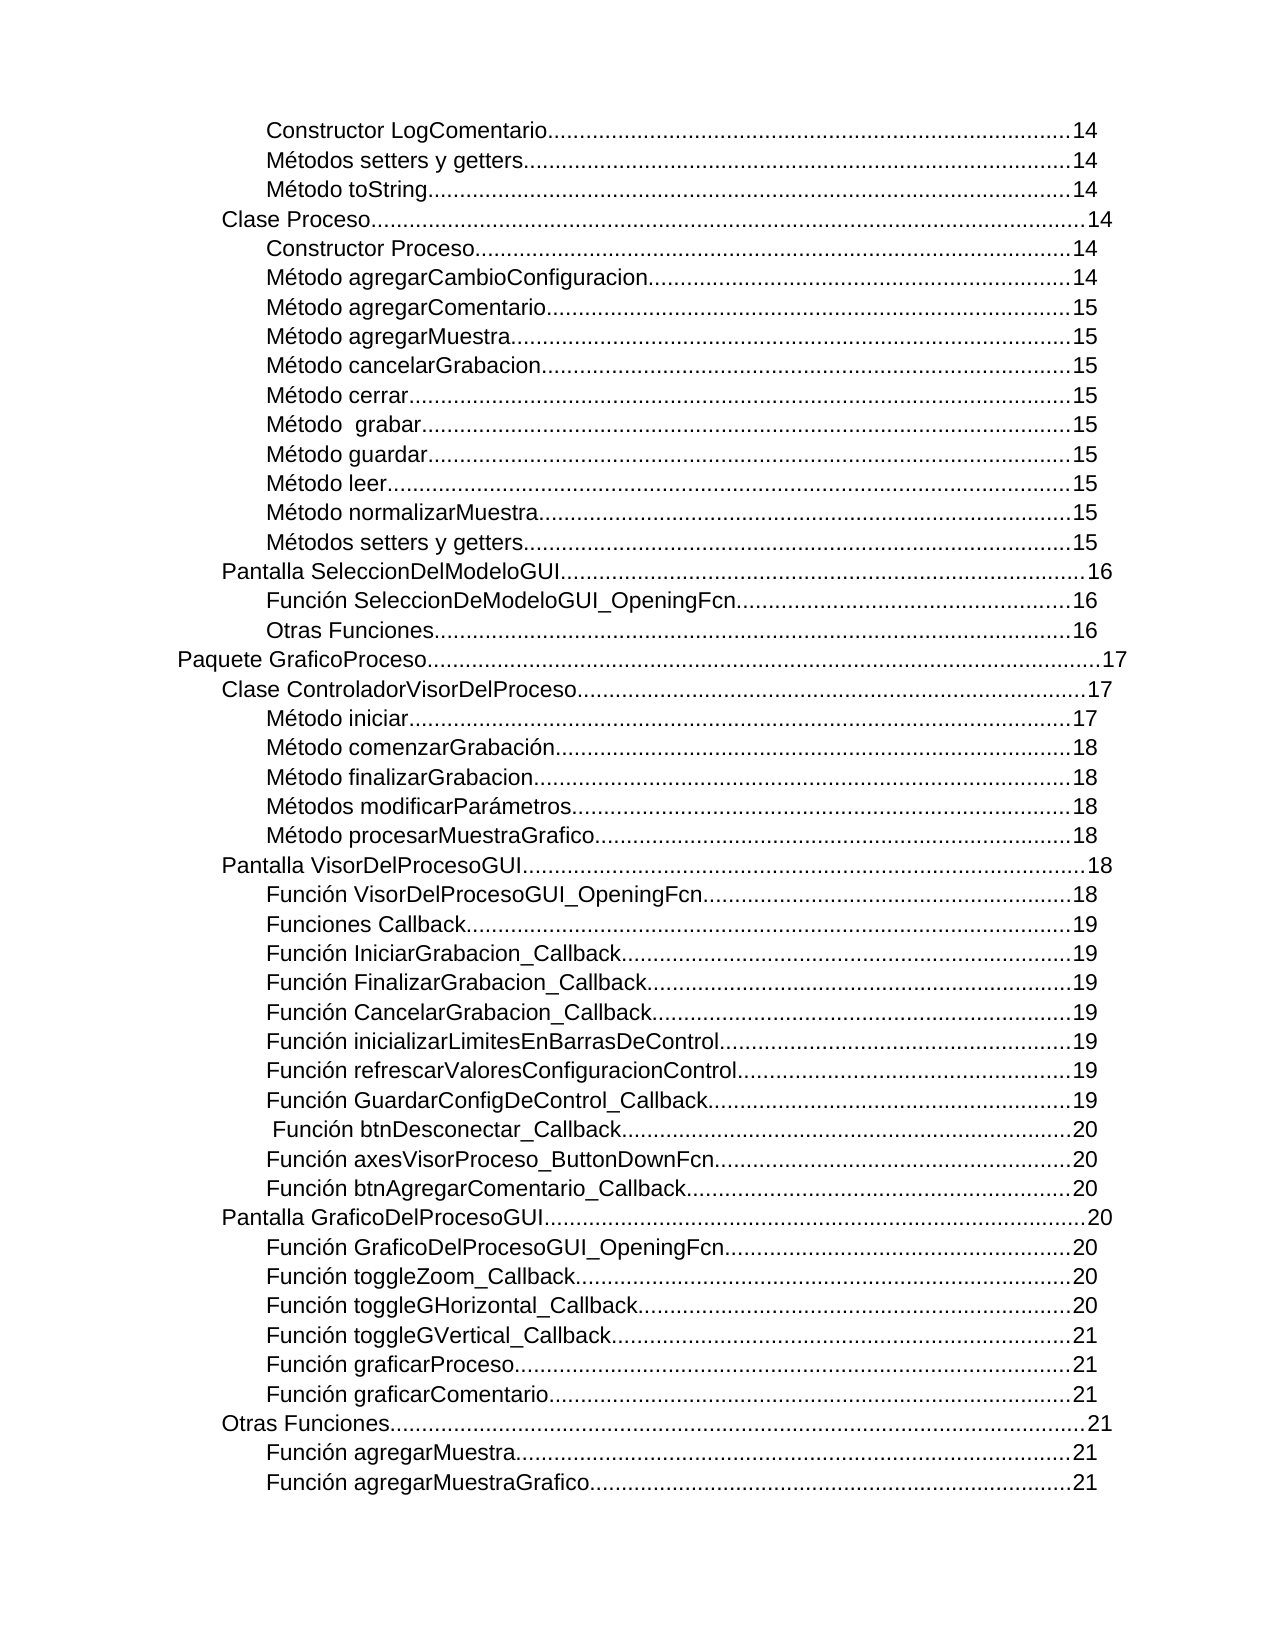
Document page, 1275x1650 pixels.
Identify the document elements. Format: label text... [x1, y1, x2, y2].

text Clase Proceso 14 [177, 206, 1157, 232]
text Pantalla SeleccionDelModeloGUI 16 [177, 559, 1157, 584]
text Método normalizarMuestra 15 [207, 500, 1157, 526]
text Método grabar 15 [207, 412, 1157, 437]
text Función axesVisorProceso_ButtonDownFcn 20 [207, 1146, 1157, 1172]
text Función agregarMuestra 21 [207, 1440, 1157, 1466]
text Función GuardarConfigDeControl_Callback 19 [207, 1087, 1157, 1113]
text Otras Funciones 21 [177, 1411, 1157, 1436]
text Pantalla VisorDelProcesoGUI 18 [177, 852, 1157, 878]
text Función graficarProceso 21 [207, 1352, 1157, 1377]
text Método agregarMuestra 15 [207, 324, 1157, 349]
text Constructor Proceso 14 [207, 236, 1157, 261]
text Función FinalizarGrabacion_Callback 19 [207, 970, 1157, 996]
text Función VisorDelProcesoGUI_OpeningFcn 18 [207, 882, 1157, 907]
text Función btnDesconectar_Callback 20 [207, 1117, 1157, 1142]
text Función toggleZoom_Callback 20 [207, 1264, 1157, 1289]
text Funciones Callback 19 [207, 911, 1157, 937]
text Función graficarComentario 21 [207, 1381, 1157, 1407]
text Función refrescarValoresConfiguracionControl 19 [207, 1058, 1157, 1084]
text Constructor LogComentario 14 [207, 118, 1157, 144]
text Otras Funciones 16 [207, 617, 1157, 643]
text Método toString 14 [207, 177, 1157, 202]
text Función agregarMuestraGrafico 21 [207, 1469, 1157, 1495]
text Método agregarComentario 15 [207, 294, 1157, 320]
text Métodos setters y getters 14 [207, 147, 1157, 173]
text Función btnAgregarComentario_Callback 20 [207, 1176, 1157, 1201]
text Método procesarMuestraGrafico 18 [207, 823, 1157, 849]
text Pantalla GraficoDelProcesoGUI 20 [177, 1205, 1157, 1231]
text Paquete GraficoProceso 17 [148, 647, 1157, 672]
text Método finalizarGrabacion 18 [207, 764, 1157, 790]
text Función IniciarGrabacion_Callback 19 [207, 941, 1157, 966]
text Clase ControladorVisorDelProceso 17 [177, 676, 1157, 702]
text Función GraficoDelProcesoGUI_OpeningFcn 20 [207, 1234, 1157, 1260]
text Método comenzarGrabación 18 [207, 735, 1157, 761]
text Método guardar 15 [207, 441, 1157, 467]
text Función inicializarLimitesEnBarrasDeControl 19 [207, 1029, 1157, 1054]
text Función toggleGVertical_Callback 21 [207, 1322, 1157, 1348]
text Función toggleGHorizontal_Callback 20 [207, 1293, 1157, 1319]
text Método leer 15 [207, 471, 1157, 496]
text Métodos modificarParámetros 18 [207, 794, 1157, 819]
text Método iniciar 17 [207, 706, 1157, 731]
text Método cerrar 15 [207, 382, 1157, 408]
text Función SeleccionDeModeloGUI_OpeningFcn 16 [207, 588, 1157, 614]
text Método cancelarGrabacion 15 [207, 353, 1157, 379]
text Función CancelarGrabacion_Callback 19 [207, 999, 1157, 1025]
text Método agregarCambioConfiguracion 14 [207, 265, 1157, 291]
text Métodos setters y getters 15 [207, 529, 1157, 555]
